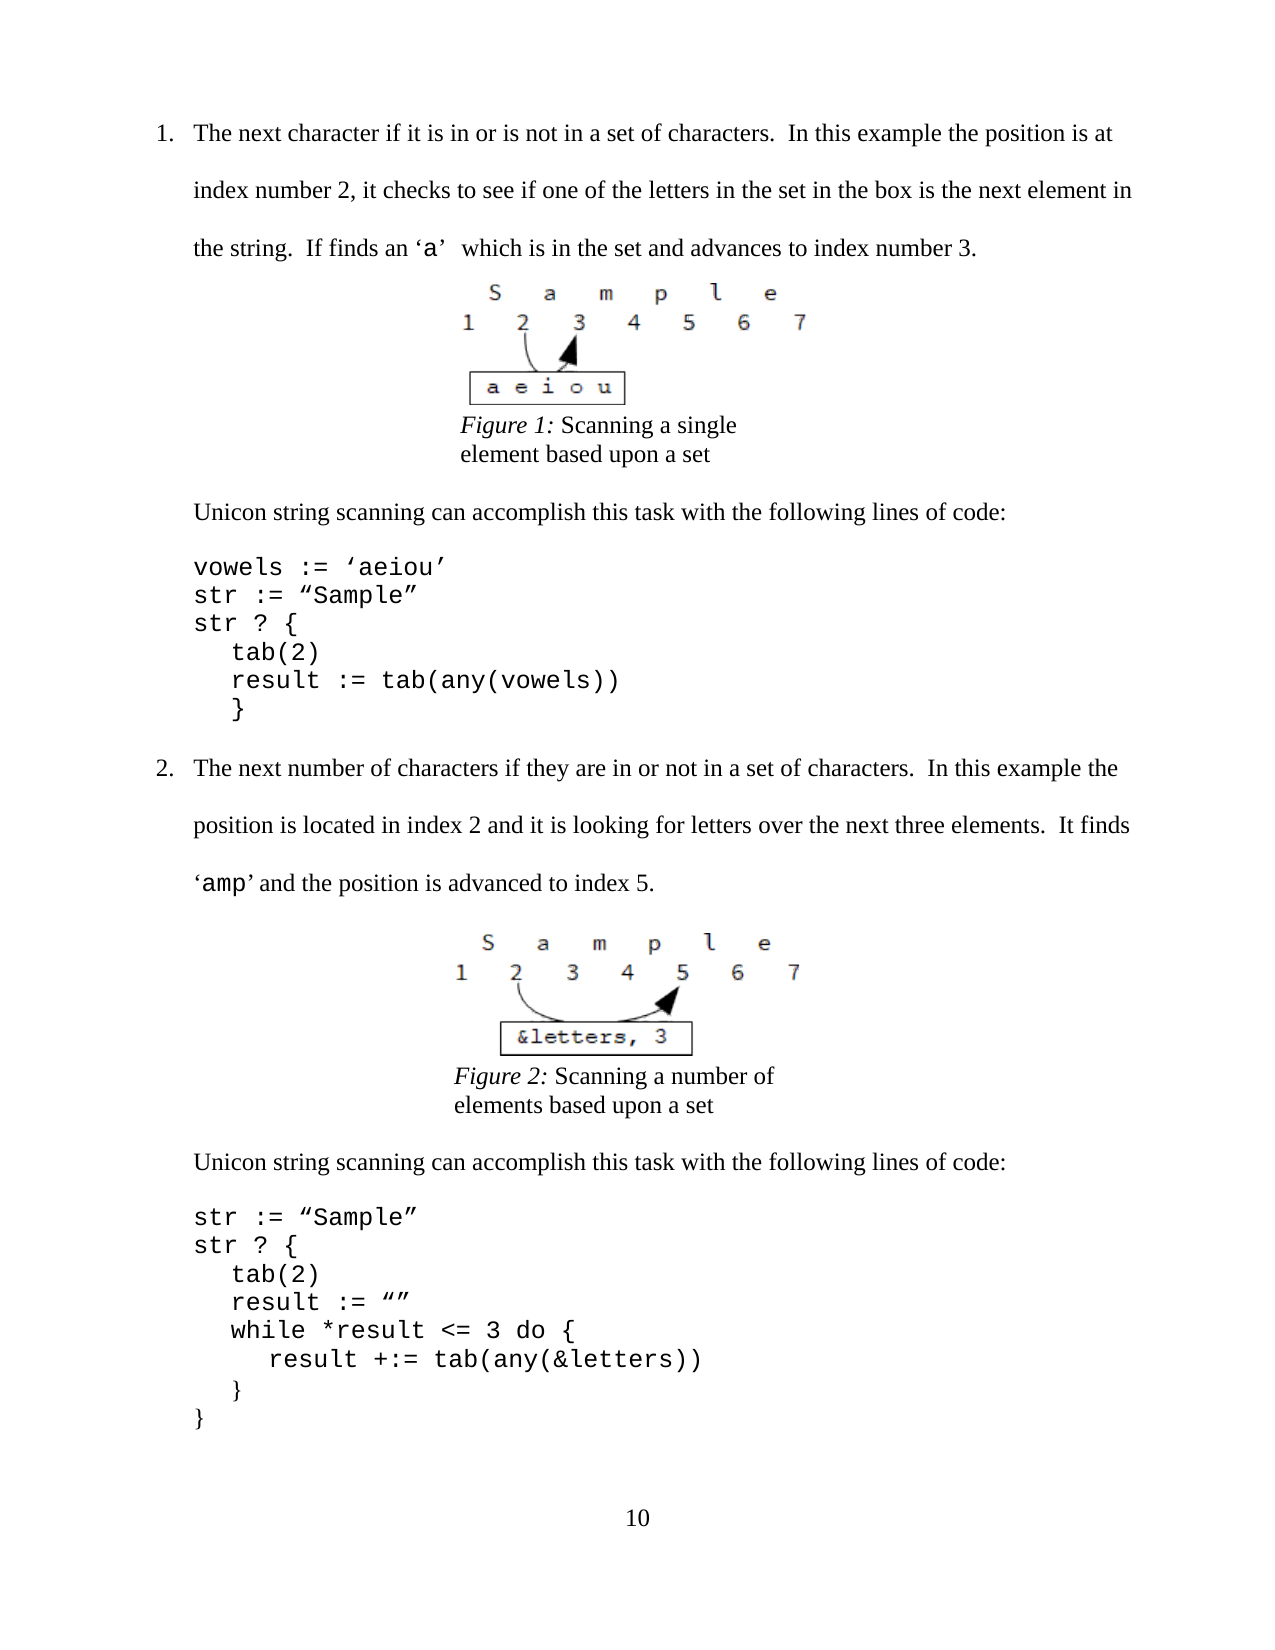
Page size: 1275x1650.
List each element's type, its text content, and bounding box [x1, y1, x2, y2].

list while *result <= 3 do { [193, 1318, 1157, 1346]
list result := tab(any(vowels)) [193, 668, 1157, 696]
list [460, 271, 805, 283]
list The next character if it is in or is not in a set of characters. In this example the position is at index number 2, it checks to see if one of the letters in the set in the box is the next element in the string. If finds an ‘a’ which is in the set and advances to index number 3. [156, 118, 1157, 264]
list str := “Sample” [156, 583, 1157, 611]
list Figure 2: Scanning a number of elements based upon a set [454, 1056, 799, 1118]
list str := “Sample” [156, 1205, 1157, 1233]
list vowels := ‘aeiou’ [156, 554, 1157, 583]
list The next number of characters if they are in or not in a set of characters. In this example the position is located in index 2 and it is looking for letters over the next three elements. It finds ‘amp’ and the position is advanced to index 5. [156, 753, 1157, 898]
list str ? { [156, 1233, 1157, 1261]
picture [460, 283, 806, 405]
list Unicon string scanning can accomplish this task with the following lines of code: [156, 295, 1157, 526]
list } [118, 1403, 1157, 1432]
list str ? { [156, 611, 1157, 639]
list result := “” [193, 1290, 1157, 1318]
list tab(2) [193, 1261, 1157, 1290]
list result +:= tab(any(&letters)) [231, 1346, 1157, 1375]
list Unicon string scanning can accomplish this task with the following lines of code: [156, 921, 1157, 1176]
list Figure 1: Scanning a single element based upon a set [460, 405, 805, 468]
picture [453, 933, 800, 1056]
list tab(2) [193, 639, 1157, 668]
list } [193, 1375, 1157, 1403]
list } [193, 696, 1157, 724]
